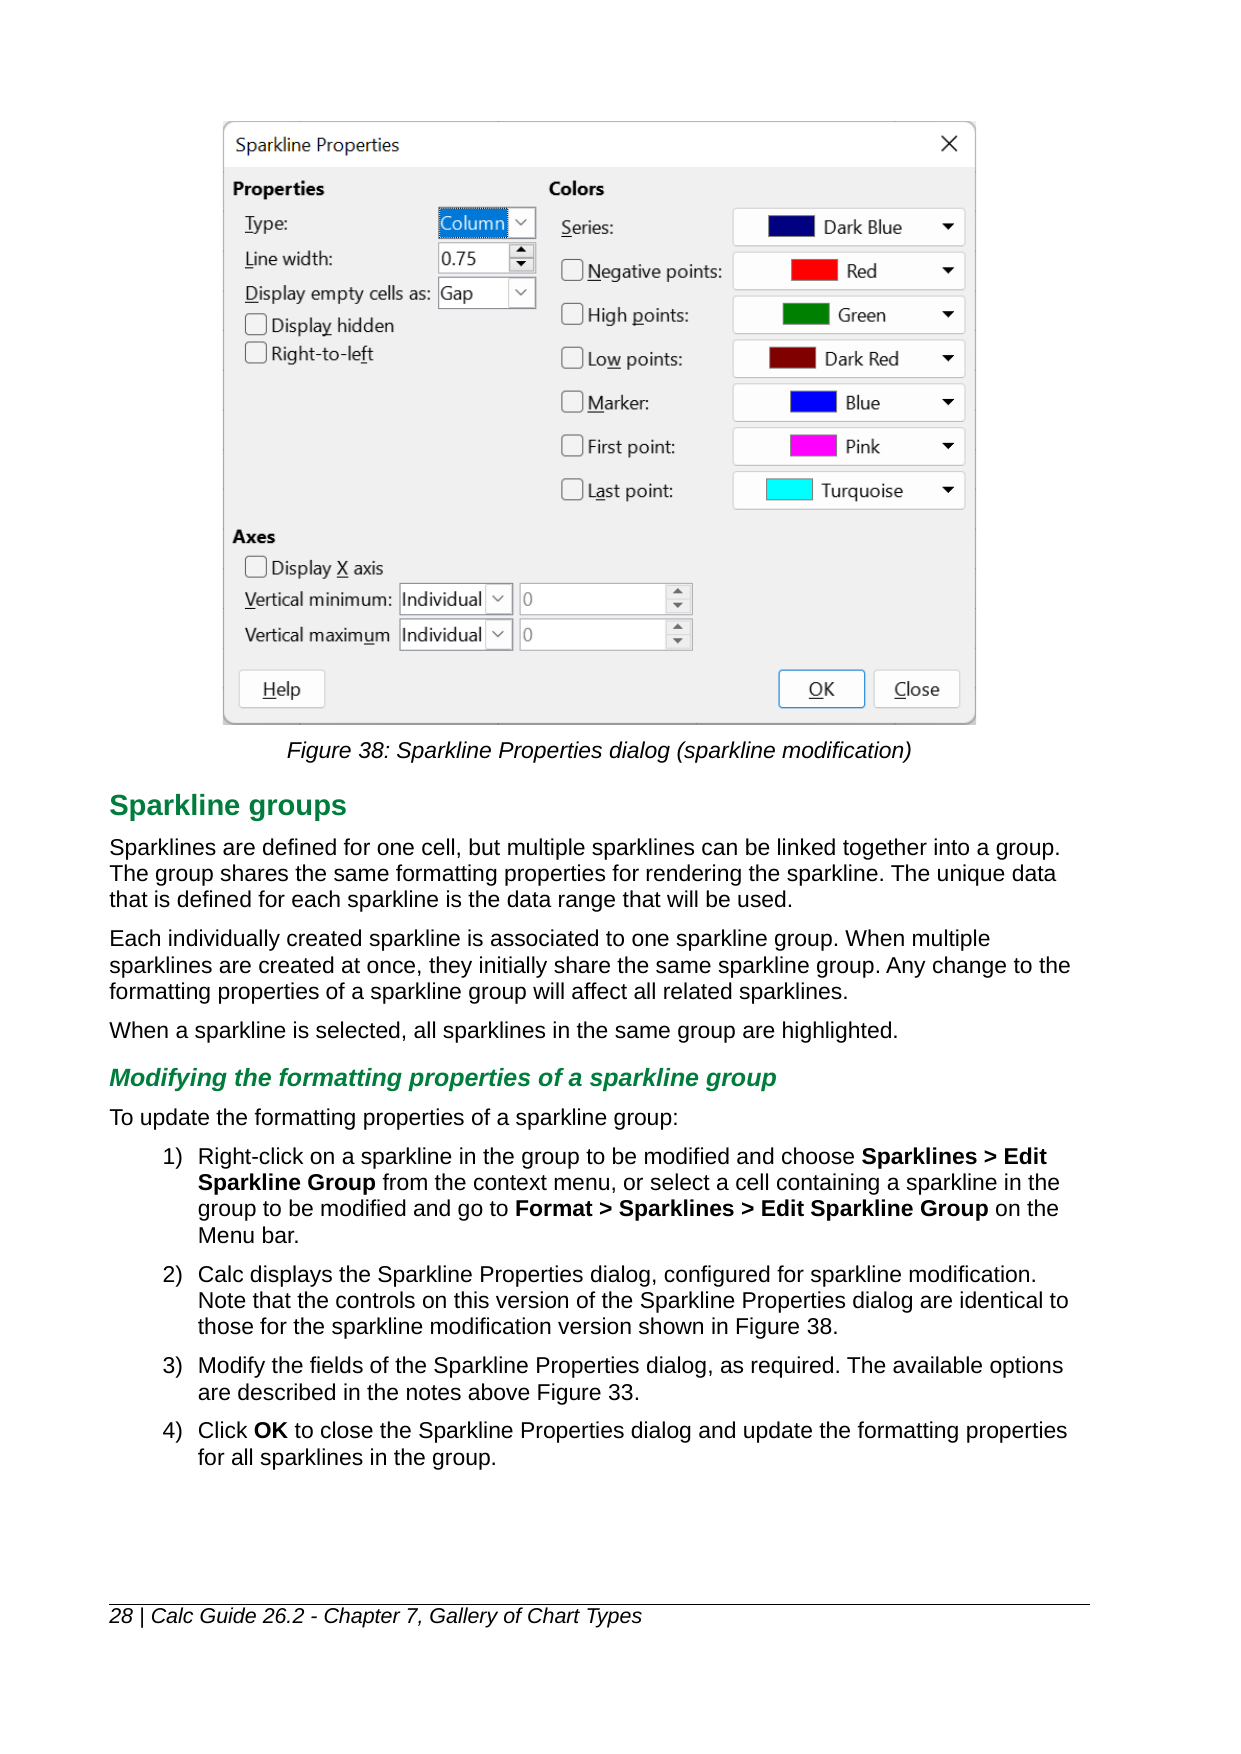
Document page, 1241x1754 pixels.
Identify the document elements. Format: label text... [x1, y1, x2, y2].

list To update the formatting properties of a sparkline group: [109, 1104, 1090, 1130]
text Each individually created sparkline is associated to one sparkline group. When multiple sparklines are created at once, they initially share the same sparkline group. Any change to the formatting properties of a sparkline group will affect all related sparklines. [109, 925, 1090, 1004]
list Modify the fields of the Sparkline Properties dialog, as required. The available options are described in the notes above Figure 33. [183, 1352, 1090, 1405]
text When a sparkline is selected, all sparklines in the same group are highlighted. [109, 1017, 1090, 1043]
text Sparklines are defined for one cell, but multiple sparklines can be linked together into a group. The group shares the same formatting properties for rendering the sparkline. The unique data that is defined for each sparkline is the data range that will be used. [109, 834, 1090, 913]
list Click OK to close the Sparkline Properties dialog and update the formatting properties for all sparklines in the group. [183, 1417, 1090, 1470]
subtitle Sparkline groups [109, 788, 1090, 821]
subtitle Modifying the formatting properties of a sparkline group [109, 1063, 1090, 1091]
text Figure 38: Sparkline Properties dialog (sparkline modification) [223, 737, 976, 763]
list Calc displays the Sparkline Properties dialog, configured for sparkline modification. Note that the controls on this version of the Sparkline Properties dialog are identical to those for the sparkline modification version shown in Figure 38. [183, 1261, 1090, 1339]
list Right-click on a sparkline in the group to be modified and choose Sparklines > Edit Sparkline Group from the context menu, or select a cell containing a sparkline in the group to be modified and go to Format > Sparklines > Edit Sparkline Group on the Menu bar. [183, 1143, 1090, 1248]
picture [222, 121, 977, 725]
